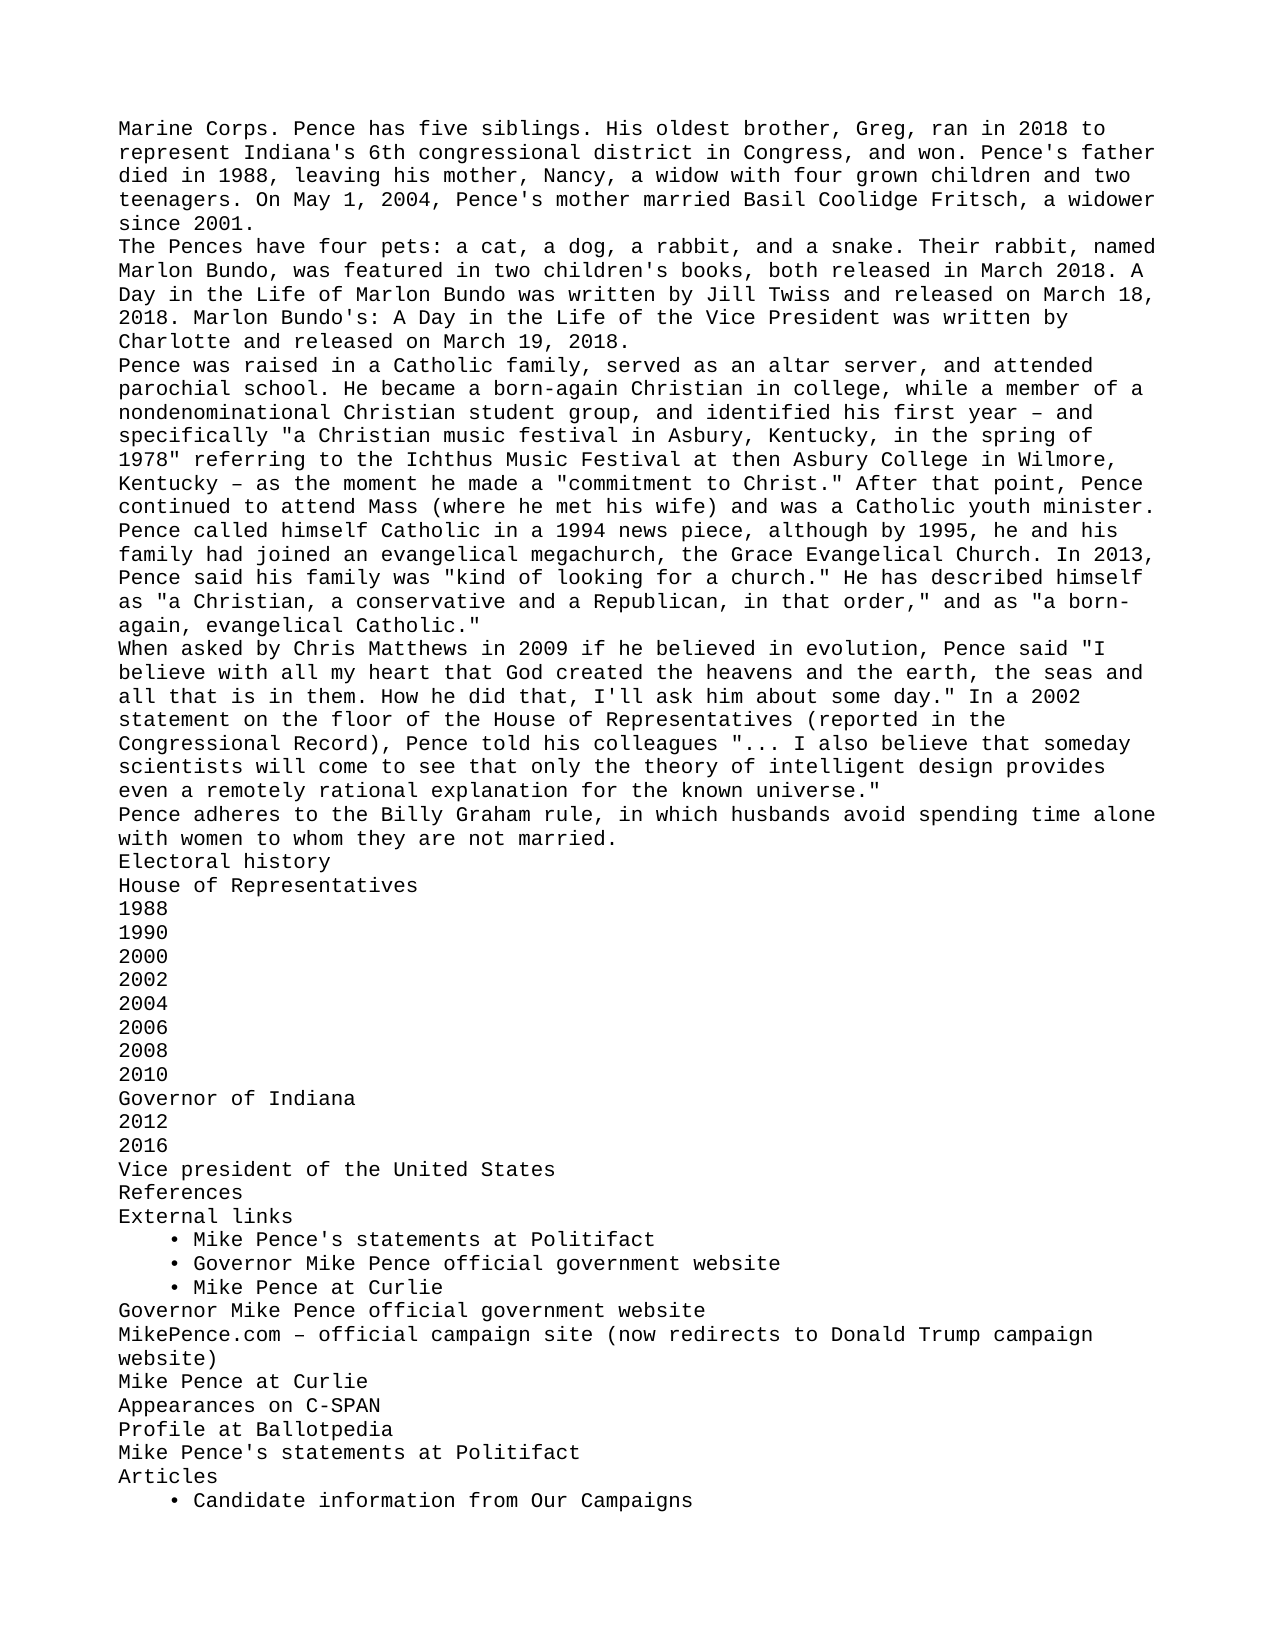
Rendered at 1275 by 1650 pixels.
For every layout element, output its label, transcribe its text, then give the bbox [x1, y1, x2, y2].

text 2002 [118, 969, 1157, 993]
text 2000 [118, 946, 1157, 969]
text 1988 [118, 898, 1157, 922]
text MikePence.com – official campaign site (now redirects to Donald Trump campaign website) [118, 1324, 1157, 1371]
text References [118, 1182, 1157, 1206]
text Mike Pence at Curlie [118, 1371, 1157, 1395]
text Profile at Ballotpedia [118, 1419, 1157, 1442]
text Pence adheres to the Billy Graham rule, in which husbands avoid spending time alone with women to whom they are not married. [118, 804, 1157, 851]
text 2010 [118, 1064, 1157, 1088]
text Appearances on C-SPAN [118, 1395, 1157, 1419]
text • Governor Mike Pence official government website [118, 1253, 1157, 1277]
text The Pences have four pets: a cat, a dog, a rabbit, and a snake. Their rabbit, named Marlon Bundo, was featured in two children's books, both released in March 2018. A Day in the Life of Marlon Bundo was written by Jill Twiss and released on March 18, 2018. Marlon Bundo's: A Day in the Life of the Vice President was written by Charlotte and released on March 19, 2018. [118, 236, 1157, 354]
text Governor Mike Pence official government website [118, 1300, 1157, 1324]
text 2012 [118, 1111, 1157, 1135]
text Pence was raised in a Catholic family, served as an altar server, and attended parochial school. He became a born-again Christian in college, while a member of a nondenominational Christian student group, and identified his first year – and specifically "a Christian music festival in Asbury, Kentucky, in the spring of 1978" referring to the Ichthus Music Festival at then Asbury College in Wilmore, Kentucky – as the moment he made a "commitment to Christ." After that point, Pence continued to attend Mass (where he met his wife) and was a Catholic youth minister. Pence called himself Catholic in a 1994 news piece, although by 1995, he and his family had joined an evangelical megachurch, the Grace Evangelical Church. In 2013, Pence said his family was "kind of looking for a church." He has described himself as "a Christian, a conservative and a Republican, in that order," and as "a born-again, evangelical Catholic." [118, 354, 1157, 638]
text 1990 [118, 922, 1157, 946]
text Electoral history [118, 851, 1157, 875]
text 2016 [118, 1135, 1157, 1158]
text • Mike Pence at Curlie [118, 1277, 1157, 1300]
text Mike Pence's statements at Politifact [118, 1442, 1157, 1466]
text When asked by Chris Matthews in 2009 if he believed in evolution, Pence said "I believe with all my heart that God created the heavens and the earth, the seas and all that is in them. How he did that, I'll ask him about some day." In a 2002 statement on the floor of the House of Representatives (reported in the Congressional Record), Pence told his colleagues "... I also believe that someday scientists will come to see that only the theory of intelligent design provides even a remotely rational explanation for the known universe." [118, 638, 1157, 804]
text Vice president of the United States [118, 1158, 1157, 1182]
text • Candidate information from Our Campaigns [118, 1489, 1157, 1513]
text 2004 [118, 993, 1157, 1017]
text • Mike Pence's statements at Politifact [118, 1229, 1157, 1253]
text 2006 [118, 1017, 1157, 1040]
text Articles [118, 1466, 1157, 1489]
text External links [118, 1206, 1157, 1229]
text 2008 [118, 1040, 1157, 1064]
text House of Representatives [118, 875, 1157, 898]
text Marine Corps. Pence has five siblings. His oldest brother, Greg, ran in 2018 to represent Indiana's 6th congressional district in Congress, and won. Pence's father died in 1988, leaving his mother, Nancy, a widow with four grown children and two teenagers. On May 1, 2004, Pence's mother married Basil Coolidge Fritsch, a widower since 2001. [118, 118, 1157, 236]
text Governor of Indiana [118, 1088, 1157, 1111]
